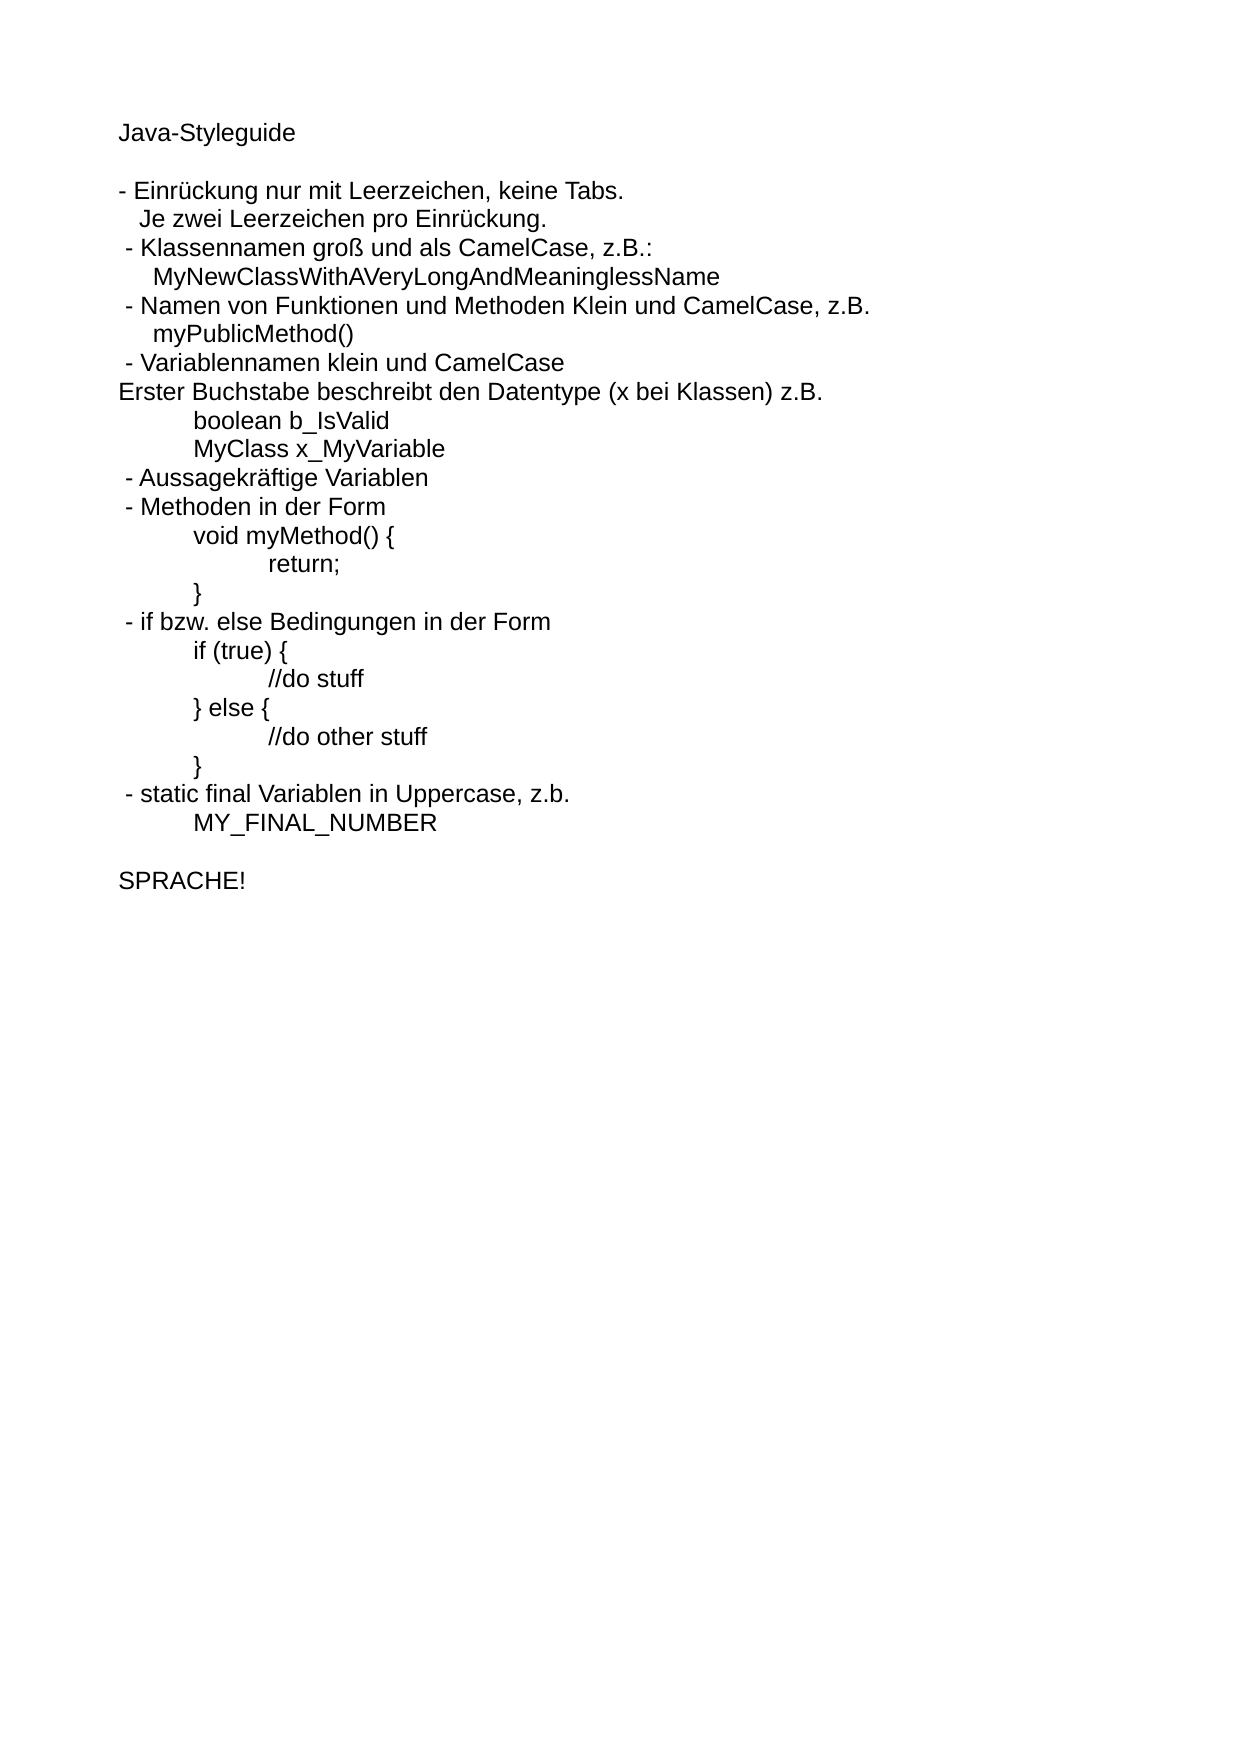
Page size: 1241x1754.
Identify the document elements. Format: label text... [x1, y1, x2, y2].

text } else { [118, 693, 1122, 722]
text boolean b_IsValid [118, 406, 1122, 434]
text } [118, 751, 1122, 779]
text } [118, 578, 1122, 607]
text Je zwei Leerzeichen pro Einrückung. [118, 204, 1122, 233]
text void myMethod() { [118, 521, 1122, 549]
text //do stuff [118, 664, 1122, 693]
text - if bzw. else Bedingungen in der Form [118, 607, 1122, 636]
text SPRACHE! [118, 866, 1122, 894]
text myPublicMethod() [118, 319, 1122, 348]
text //do other stuff [118, 722, 1122, 751]
text Java-Styleguide [118, 118, 1122, 147]
text - Einrückung nur mit Leerzeichen, keine Tabs. [118, 176, 1122, 204]
text MyClass x_MyVariable [118, 434, 1122, 463]
text - Aussagekräftige Variablen [118, 463, 1122, 492]
text - Namen von Funktionen und Methoden Klein und CamelCase, z.B. [118, 291, 1122, 319]
text if (true) { [118, 636, 1122, 664]
text - Methoden in der Form [118, 492, 1122, 521]
text MY_FINAL_NUMBER [118, 808, 1122, 837]
text - static final Variablen in Uppercase, z.b. [118, 779, 1122, 808]
text - Klassennamen groß und als CamelCase, z.B.: [118, 233, 1122, 262]
text MyNewClassWithAVeryLongAndMeaninglessName [118, 262, 1122, 291]
text - Variablennamen klein und CamelCase Erster Buchstabe beschreibt den Datentype (x bei Klassen) z.B. [118, 348, 1122, 406]
text return; [118, 549, 1122, 578]
